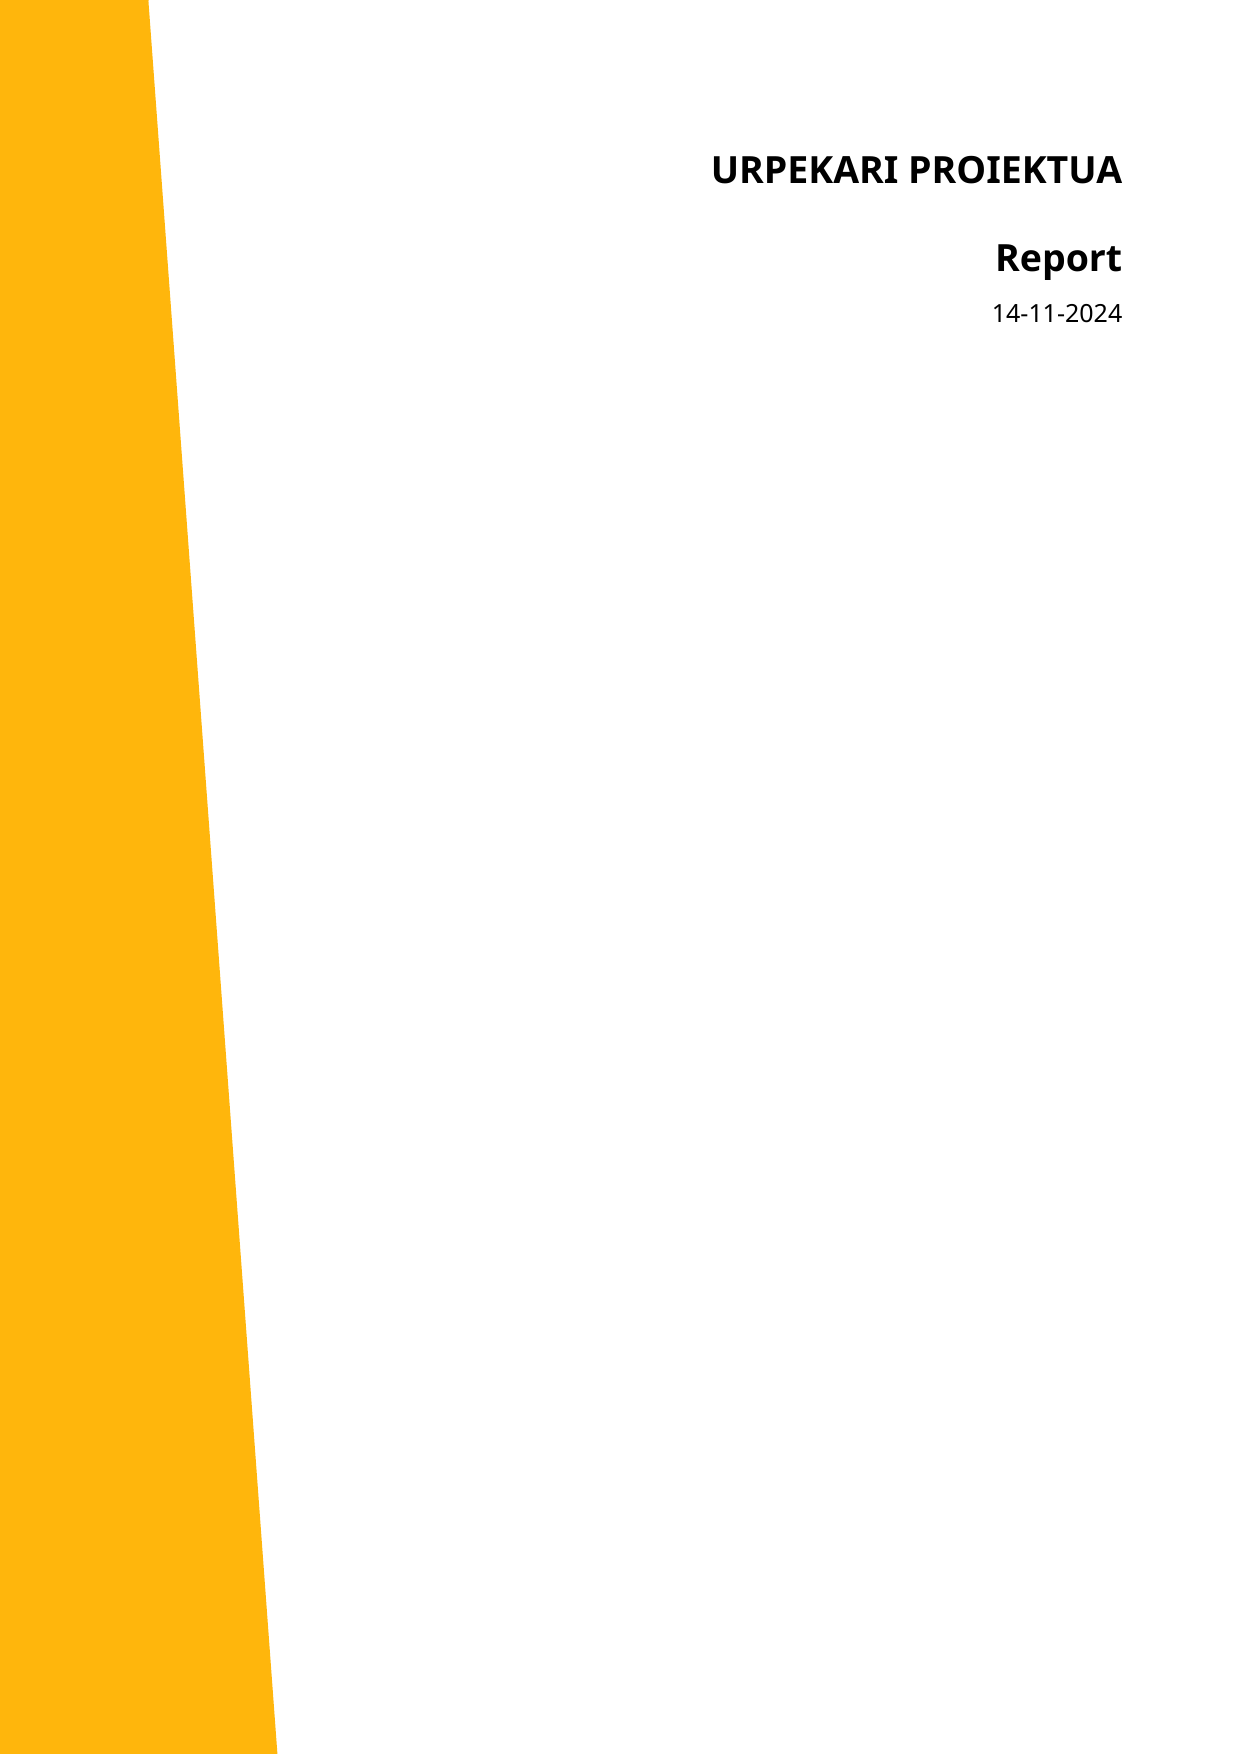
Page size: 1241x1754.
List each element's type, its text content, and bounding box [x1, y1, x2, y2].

subtitle URPEKARI PROIEKTUA [159, 143, 1122, 194]
subtitle Report [166, 232, 1122, 283]
text 14-11-2024 [171, 295, 1122, 329]
